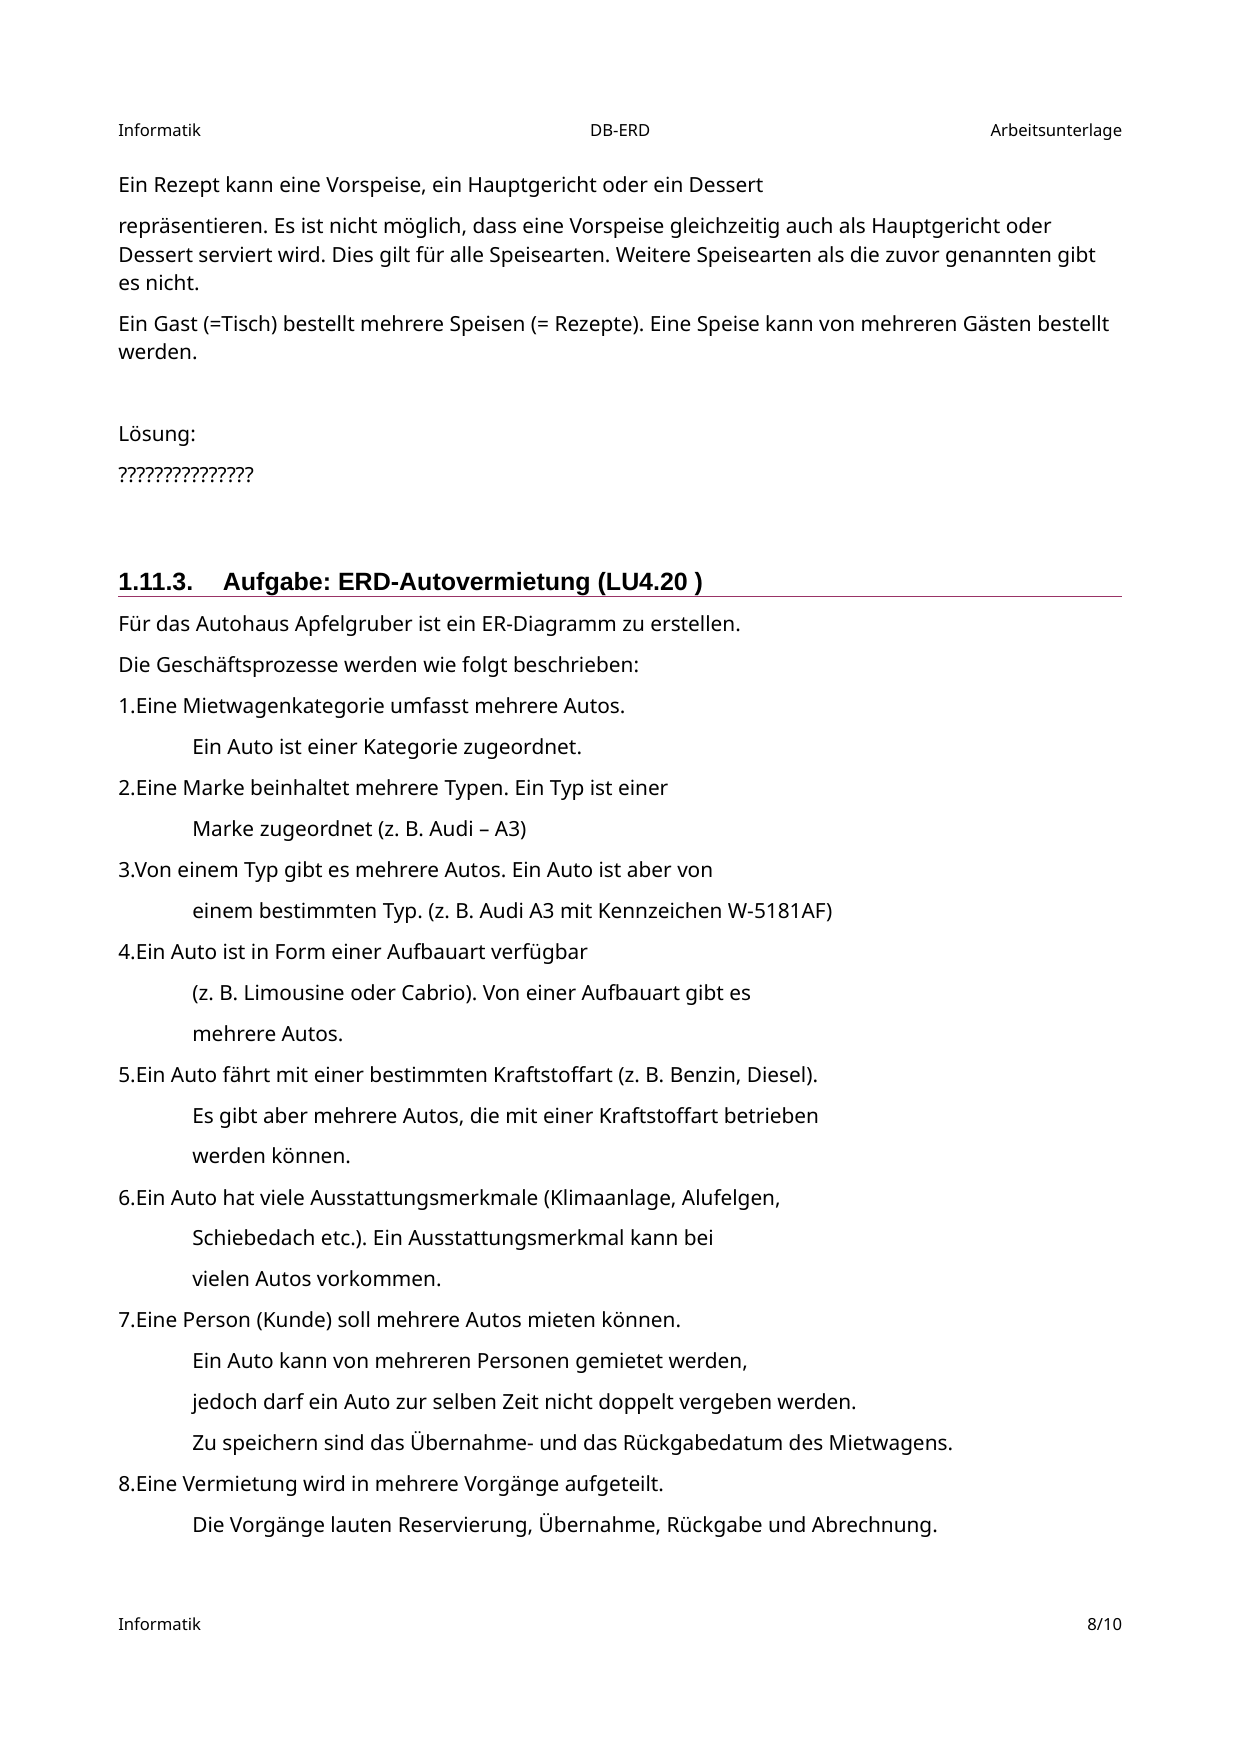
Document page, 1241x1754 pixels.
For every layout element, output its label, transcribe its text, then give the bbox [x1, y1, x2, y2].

text 8.Eine Vermietung wird in mehrere Vorgänge aufgeteilt. [118, 1469, 1122, 1498]
text jedoch darf ein Auto zur selben Zeit nicht doppelt vergeben werden. [118, 1387, 1122, 1416]
text 3.Von einem Typ gibt es mehrere Autos. Ein Auto ist aber von [118, 855, 1122, 883]
text 6.Ein Auto hat viele Ausstattungsmerkmale (Klimaanlage, Alufelgen, [118, 1183, 1122, 1211]
subtitle Aufgabe: ERD-Autovermietung (LU4.20 ) [118, 567, 1122, 596]
text Die Vorgänge lauten Reservierung, Übernahme, Rückgabe und Abrechnung. [118, 1510, 1122, 1538]
text 4.Ein Auto ist in Form einer Aufbauart verfügbar [118, 937, 1122, 965]
text Marke zugeordnet (z. B. Audi – A3) [118, 814, 1122, 843]
text Für das Autohaus Apfelgruber ist ein ER-Diagramm zu erstellen. [118, 609, 1122, 638]
text Ein Gast (=Tisch) bestellt mehrere Speisen (= Rezepte). Eine Speise kann von mehreren Gästen bestellt werden. [118, 309, 1122, 366]
text 2.Eine Marke beinhaltet mehrere Typen. Ein Typ ist einer [118, 773, 1122, 802]
text 5.Ein Auto fährt mit einer bestimmten Kraftstoffart (z. B. Benzin, Diesel). [118, 1060, 1122, 1088]
text Ein Rezept kann eine Vorspeise, ein Hauptgericht oder ein Dessert [118, 170, 1122, 199]
text vielen Autos vorkommen. [118, 1264, 1122, 1293]
text Ein Auto kann von mehreren Personen gemietet werden, [118, 1346, 1122, 1375]
text 7.Eine Person (Kunde) soll mehrere Autos mieten können. [118, 1305, 1122, 1334]
text Die Geschäftsprozesse werden wie folgt beschrieben: [118, 650, 1122, 679]
text Lösung: [118, 419, 1122, 448]
text Zu speichern sind das Übernahme- und das Rückgabedatum des Mietwagens. [118, 1428, 1122, 1457]
text Schiebedach etc.). Ein Ausstattungsmerkmal kann bei [118, 1223, 1122, 1252]
text Ein Auto ist einer Kategorie zugeordnet. [118, 732, 1122, 761]
text mehrere Autos. [118, 1019, 1122, 1047]
text 1.Eine Mietwagenkategorie umfasst mehrere Autos. [118, 691, 1122, 720]
text ??????????????? [118, 460, 1122, 489]
text werden können. [118, 1142, 1122, 1170]
text einem bestimmten Typ. (z. B. Audi A3 mit Kennzeichen W-5181AF) [118, 896, 1122, 924]
text Es gibt aber mehrere Autos, die mit einer Kraftstoffart betrieben [118, 1101, 1122, 1129]
text repräsentieren. Es ist nicht möglich, dass eine Vorspeise gleichzeitig auch als Hauptgericht oder Dessert serviert wird. Dies gilt für alle Speisearten. Weitere Speisearten als die zuvor genannten gibt es nicht. [118, 211, 1122, 297]
text (z. B. Limousine oder Cabrio). Von einer Aufbauart gibt es [118, 978, 1122, 1006]
